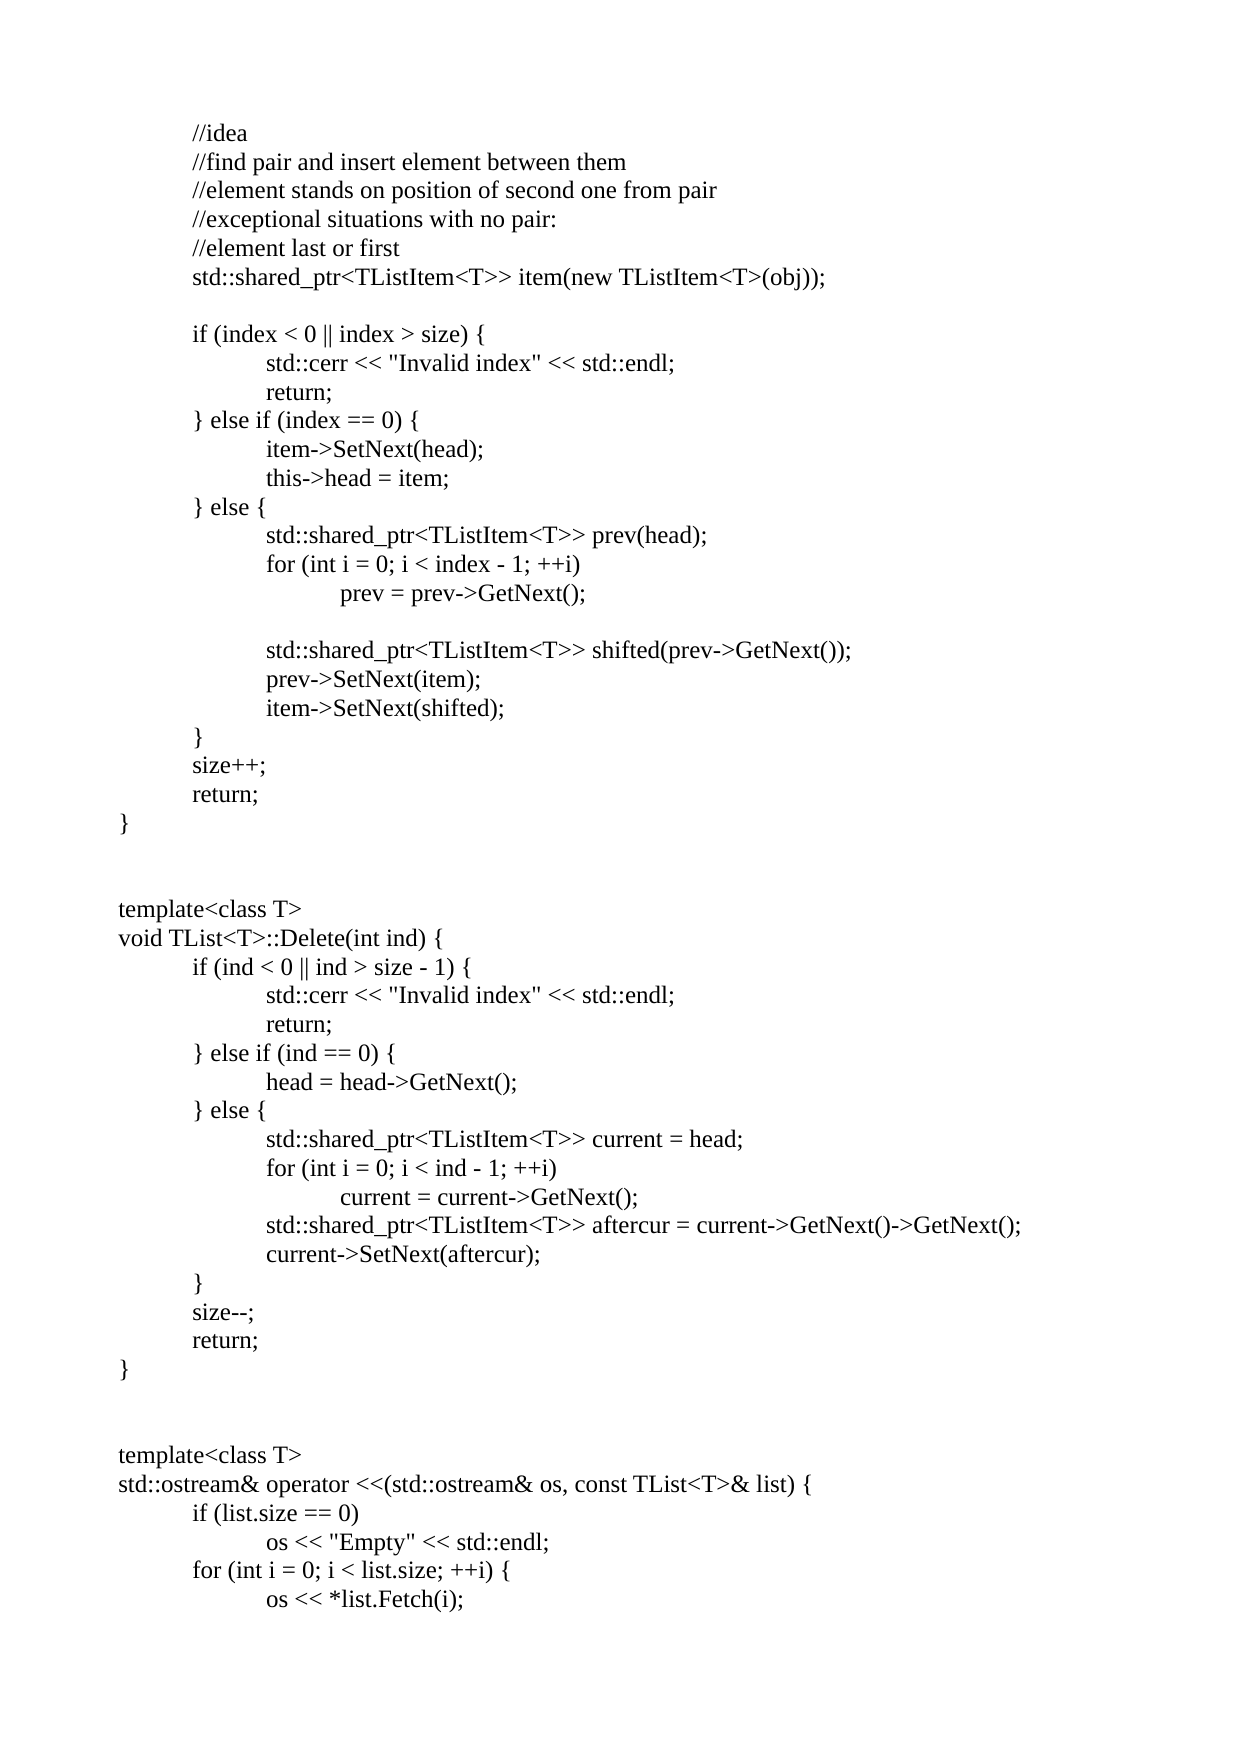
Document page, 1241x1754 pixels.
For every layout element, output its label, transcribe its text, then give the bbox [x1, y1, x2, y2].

text //idea [118, 118, 1122, 147]
text for (int i = 0; i < index - 1; ++i) [118, 549, 1122, 578]
text return; [118, 377, 1122, 406]
text std::shared_ptr<TListItem<T>> item(new TListItem<T>(obj)); [118, 262, 1122, 291]
text return; [118, 1326, 1122, 1354]
text this->head = item; [118, 463, 1122, 492]
text } else { [118, 1096, 1122, 1124]
text //element stands on position of second one from pair [118, 176, 1122, 204]
text std::shared_ptr<TListItem<T>> current = head; [118, 1124, 1122, 1153]
text prev->SetNext(item); [118, 664, 1122, 693]
text template<class T> [118, 1441, 1122, 1469]
text os << *list.Fetch(i); [118, 1584, 1122, 1613]
text } else { [118, 492, 1122, 521]
text std::cerr << "Invalid index" << std::endl; [118, 348, 1122, 377]
text std::cerr << "Invalid index" << std::endl; [118, 981, 1122, 1009]
text for (int i = 0; i < list.size; ++i) { [118, 1556, 1122, 1584]
text std::shared_ptr<TListItem<T>> aftercur = current->GetNext()->GetNext(); [118, 1211, 1122, 1239]
text template<class T> [118, 894, 1122, 923]
text //find pair and insert element between them [118, 147, 1122, 176]
text } [118, 808, 1122, 837]
text current = current->GetNext(); [118, 1182, 1122, 1211]
text size--; [118, 1297, 1122, 1326]
text } [118, 1354, 1122, 1383]
text std::ostream& operator <<(std::ostream& os, const TList<T>& list) { [118, 1469, 1122, 1498]
text std::shared_ptr<TListItem<T>> shifted(prev->GetNext()); [118, 636, 1122, 664]
text os << "Empty" << std::endl; [118, 1527, 1122, 1556]
text std::shared_ptr<TListItem<T>> prev(head); [118, 521, 1122, 549]
text return; [118, 1009, 1122, 1038]
text } else if (ind == 0) { [118, 1038, 1122, 1067]
text size++; [118, 751, 1122, 779]
text void TList<T>::Delete(int ind) { [118, 923, 1122, 952]
text } [118, 722, 1122, 751]
text prev = prev->GetNext(); [118, 578, 1122, 607]
text head = head->GetNext(); [118, 1067, 1122, 1096]
text if (ind < 0 || ind > size - 1) { [118, 952, 1122, 981]
text if (index < 0 || index > size) { [118, 319, 1122, 348]
text return; [118, 779, 1122, 808]
text item->SetNext(head); [118, 434, 1122, 463]
text //exceptional situations with no pair: [118, 204, 1122, 233]
text } [118, 1268, 1122, 1297]
text } else if (index == 0) { [118, 406, 1122, 434]
text for (int i = 0; i < ind - 1; ++i) [118, 1153, 1122, 1182]
text item->SetNext(shifted); [118, 693, 1122, 722]
text current->SetNext(aftercur); [118, 1239, 1122, 1268]
text if (list.size == 0) [118, 1498, 1122, 1527]
text //element last or first [118, 233, 1122, 262]
